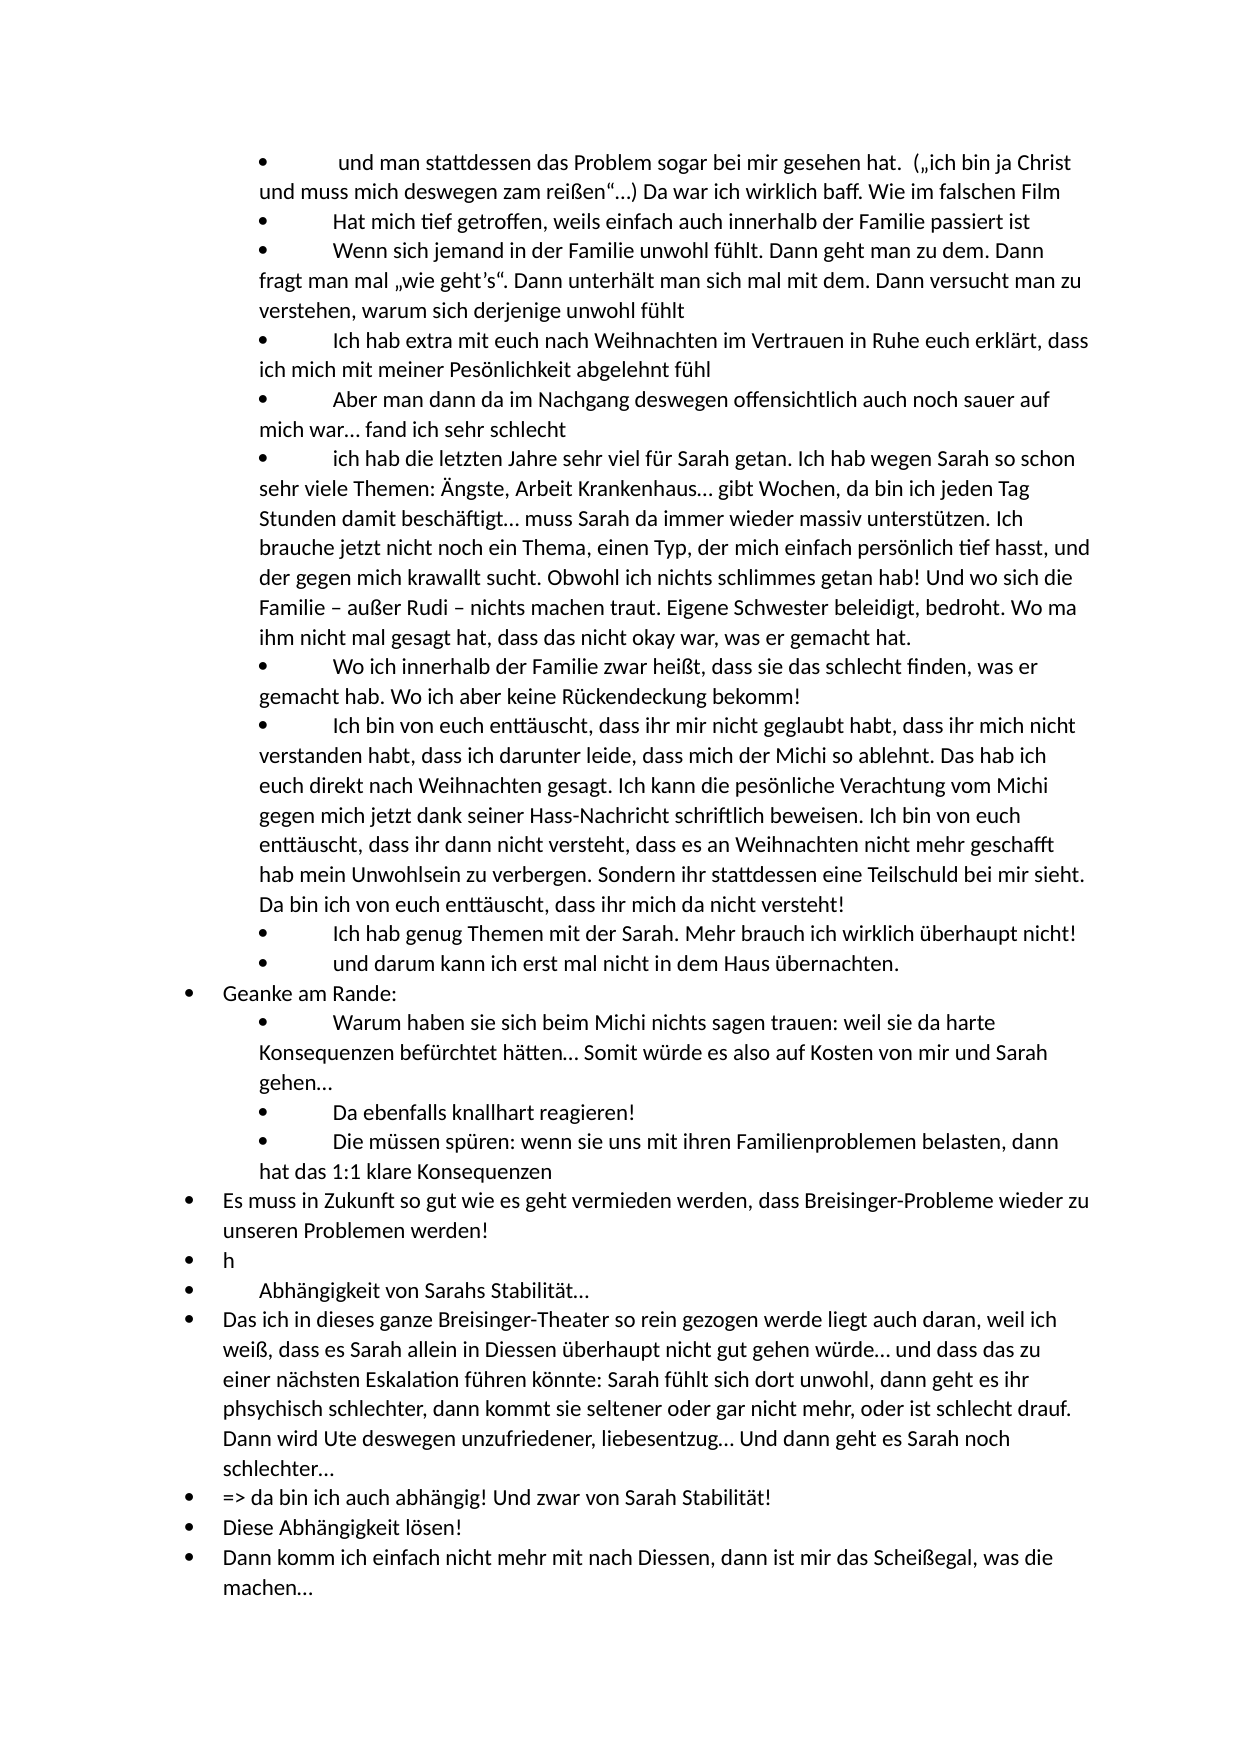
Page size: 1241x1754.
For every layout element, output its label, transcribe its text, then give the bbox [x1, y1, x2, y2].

list und darum kann ich erst mal nicht in dem Haus übernachten. [259, 949, 1093, 977]
list Abhängigkeit von Sarahs Stabilität… [185, 1276, 1093, 1304]
list Wenn sich jemand in der Familie unwohl fühlt. Dann geht man zu dem. Dann fragt man mal „wie geht’s“. Dann unterhält man sich mal mit dem. Dann versucht man zu verstehen, warum sich derjenige unwohl fühlt [259, 237, 1093, 324]
list Ich hab extra mit euch nach Weihnachten im Vertrauen in Ruhe euch erklärt, dass ich mich mit meiner Pesönlichkeit abgelehnt fühl [259, 326, 1093, 383]
list und man stattdessen das Problem sogar bei mir gesehen hat. („ich bin ja Christ und muss mich deswegen zam reißen“…) Da war ich wirklich baff. Wie im falschen Film [259, 148, 1093, 205]
list Wo ich innerhalb der Familie zwar heißt, dass sie das schlecht finden, was er gemacht hab. Wo ich aber keine Rückendeckung bekomm! [259, 652, 1093, 710]
list Das ich in dieses ganze Breisinger-Theater so rein gezogen werde liegt auch daran, weil ich weiß, dass es Sarah allein in Diessen überhaupt nicht gut gehen würde… und dass das zu einer nächsten Eskalation führen könnte: Sarah fühlt sich dort unwohl, dann geht es ihr phsychisch schlechter, dann kommt sie seltener oder gar nicht mehr, oder ist schlecht drauf. Dann wird Ute deswegen unzufriedener, liebesentzug… Und dann geht es Sarah noch schlechter… [185, 1305, 1093, 1482]
list Es muss in Zukunft so gut wie es geht vermieden werden, dass Breisinger-Probleme wieder zu unseren Problemen werden! [185, 1187, 1093, 1244]
list Aber man dann da im Nachgang deswegen offensichtlich auch noch sauer auf mich war… fand ich sehr schlecht [259, 385, 1093, 443]
list h [185, 1246, 1093, 1274]
list Geanke am Rande: [185, 979, 1093, 1007]
list Warum haben sie sich beim Michi nichts sagen trauen: weil sie da harte Konsequenzen befürchtet hätten… Somit würde es also auf Kosten von mir und Sarah gehen… [259, 1008, 1093, 1096]
list => da bin ich auch abhängig! Und zwar von Sarah Stabilität! [185, 1483, 1093, 1512]
list ich hab die letzten Jahre sehr viel für Sarah getan. Ich hab wegen Sarah so schon sehr viele Themen: Ängste, Arbeit Krankenhaus… gibt Wochen, da bin ich jeden Tag Stunden damit beschäftigt… muss Sarah da immer wieder massiv unterstützen. Ich brauche jetzt nicht noch ein Thema, einen Typ, der mich einfach persönlich tief hasst, und der gegen mich krawallt sucht. Obwohl ich nichts schlimmes getan hab! Und wo sich die Familie – außer Rudi – nichts machen traut. Eigene Schwester beleidigt, bedroht. Wo ma ihm nicht mal gesagt hat, dass das nicht okay war, was er gemacht hat. [259, 444, 1093, 651]
list Da ebenfalls knallhart reagieren! [259, 1098, 1093, 1126]
list Diese Abhängigkeit lösen! [185, 1513, 1093, 1541]
list Die müssen spüren: wenn sie uns mit ihren Familienproblemen belasten, dann hat das 1:1 klare Konsequenzen [259, 1127, 1093, 1185]
list Ich bin von euch enttäuscht, dass ihr mir nicht geglaubt habt, dass ihr mich nicht verstanden habt, dass ich darunter leide, dass mich der Michi so ablehnt. Das hab ich euch direkt nach Weihnachten gesagt. Ich kann die pesönliche Verachtung vom Michi gegen mich jetzt dank seiner Hass-Nachricht schriftlich beweisen. Ich bin von euch enttäuscht, dass ihr dann nicht versteht, dass es an Weihnachten nicht mehr geschafft hab mein Unwohlsein zu verbergen. Sondern ihr stattdessen eine Teilschuld bei mir sieht. Da bin ich von euch enttäuscht, dass ihr mich da nicht versteht! [259, 712, 1093, 918]
list Ich hab genug Themen mit der Sarah. Mehr brauch ich wirklich überhaupt nicht! [259, 919, 1093, 947]
list Hat mich tief getroffen, weils einfach auch innerhalb der Familie passiert ist [259, 207, 1093, 235]
list Dann komm ich einfach nicht mehr mit nach Diessen, dann ist mir das Scheißegal, was die machen… [185, 1543, 1093, 1601]
